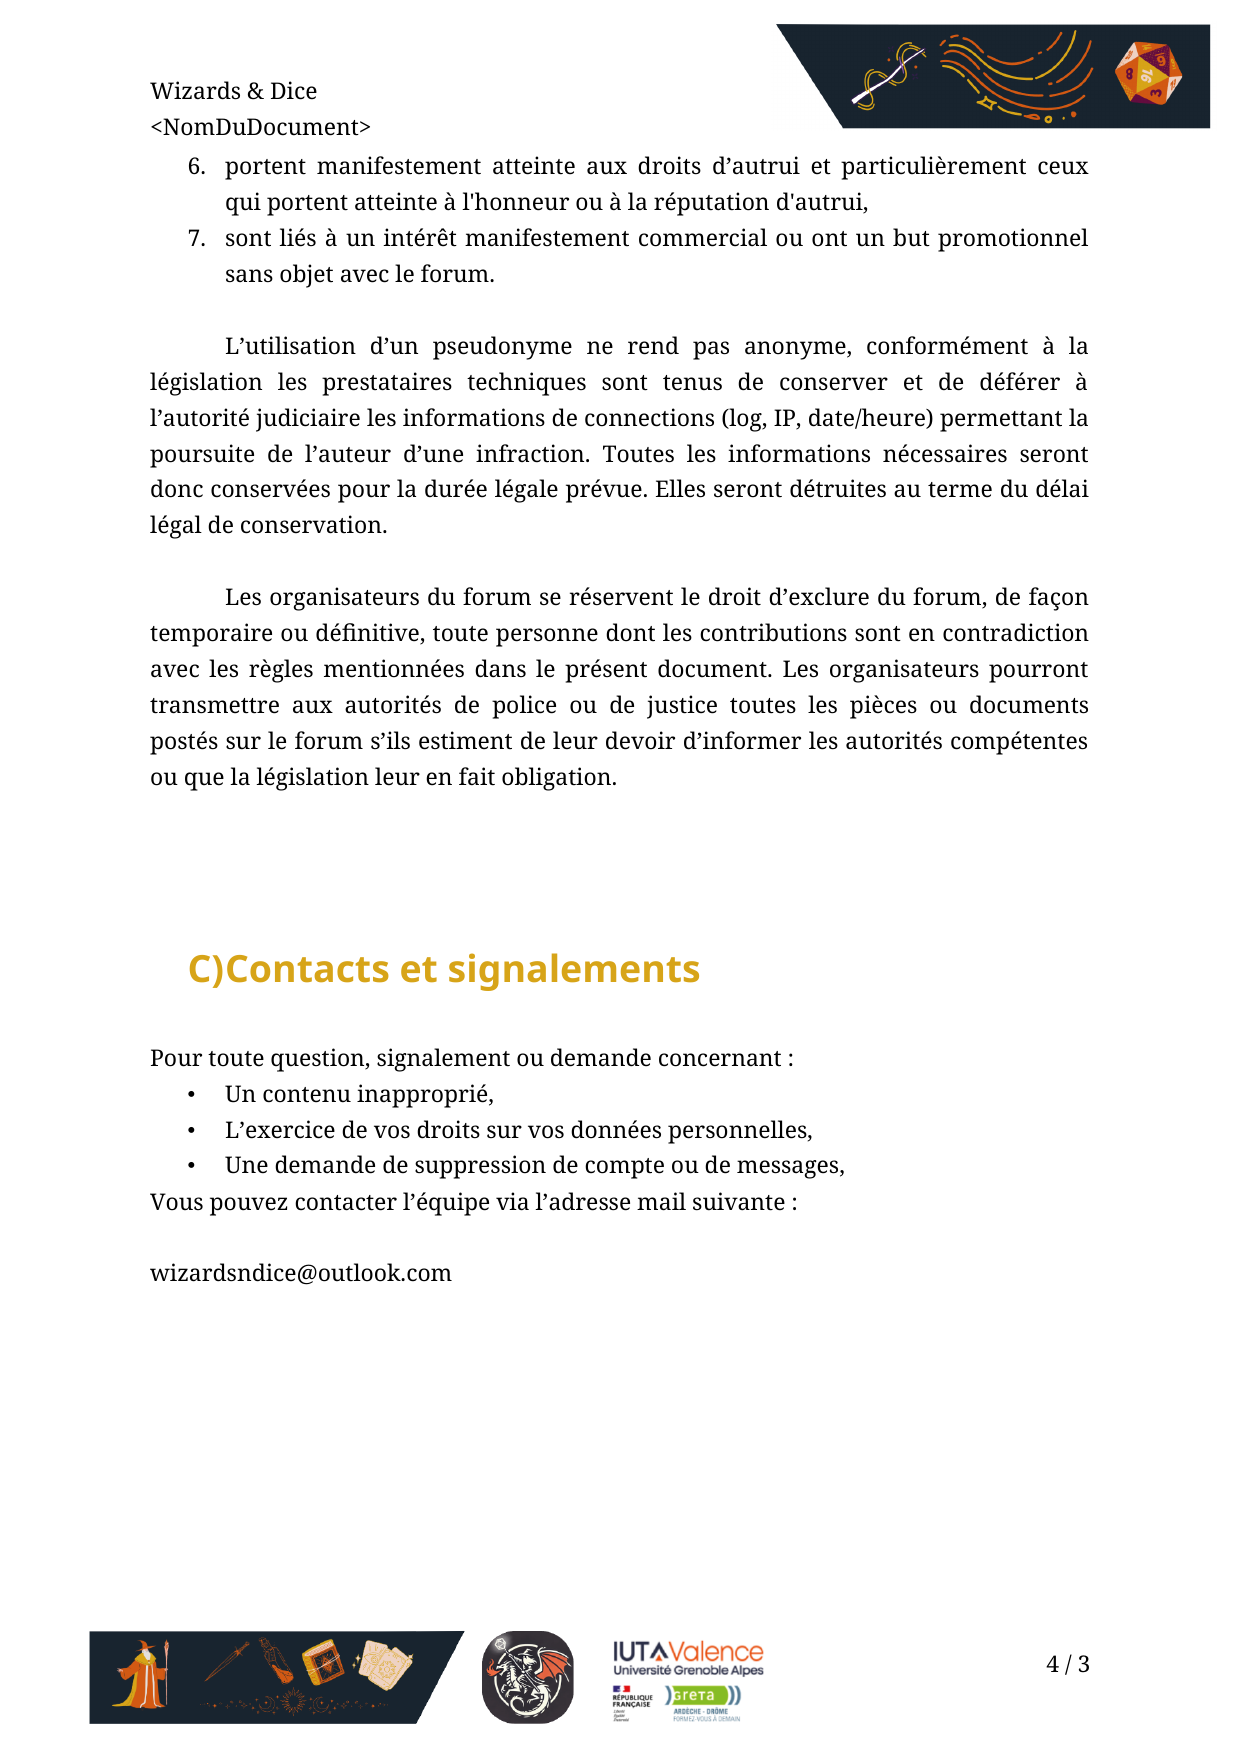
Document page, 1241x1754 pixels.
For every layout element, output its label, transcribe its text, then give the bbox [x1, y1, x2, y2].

picture [81, 1620, 788, 1733]
text Pour toute question, signalement ou demande concernant : [150, 1042, 1090, 1073]
subtitle Contacts et signalements [187, 942, 1090, 993]
list sont liés à un intérêt manifestement commercial ou ont un but promotionnel sans objet avec le forum. [187, 222, 1090, 289]
list Une demande de suppression de compte ou de messages, [187, 1149, 1090, 1181]
text Vous pouvez contacter l’équipe via l’adresse mail suivante : [150, 1185, 1090, 1217]
text Les organisateurs du forum se réservent le droit d’exclure du forum, de façon temporaire ou définitive, toute personne dont les contributions sont en contradiction avec les règles mentionnées dans le présent document. Les organisateurs pourront transmettre aux autorités de police ou de justice toutes les pièces ou documents postés sur le forum s’ils estiment de leur devoir d’informer les autorités compétentes ou que la législation leur en fait obligation. [150, 581, 1090, 792]
picture [771, 21, 1218, 131]
list L’exercice de vos droits sur vos données personnelles, [187, 1113, 1090, 1145]
text wizardsndice@outlook.com [150, 1257, 1090, 1288]
list portent manifestement atteinte aux droits d’autrui et particulièrement ceux qui portent atteinte à l'honneur ou à la réputation d'autrui, [187, 150, 1090, 217]
text L’utilisation d’un pseudonyme ne rend pas anonyme, conformément à la législation les prestataires techniques sont tenus de conserver et de déférer à l’autorité judiciaire les informations de connections (log, IP, date/heure) permettant la poursuite de l’auteur d’une infraction. Toutes les informations nécessaires seront donc conservées pour la durée légale prévue. Elles seront détruites au terme du délai légal de conservation. [150, 330, 1090, 541]
list Un contenu inapproprié, [187, 1078, 1090, 1109]
